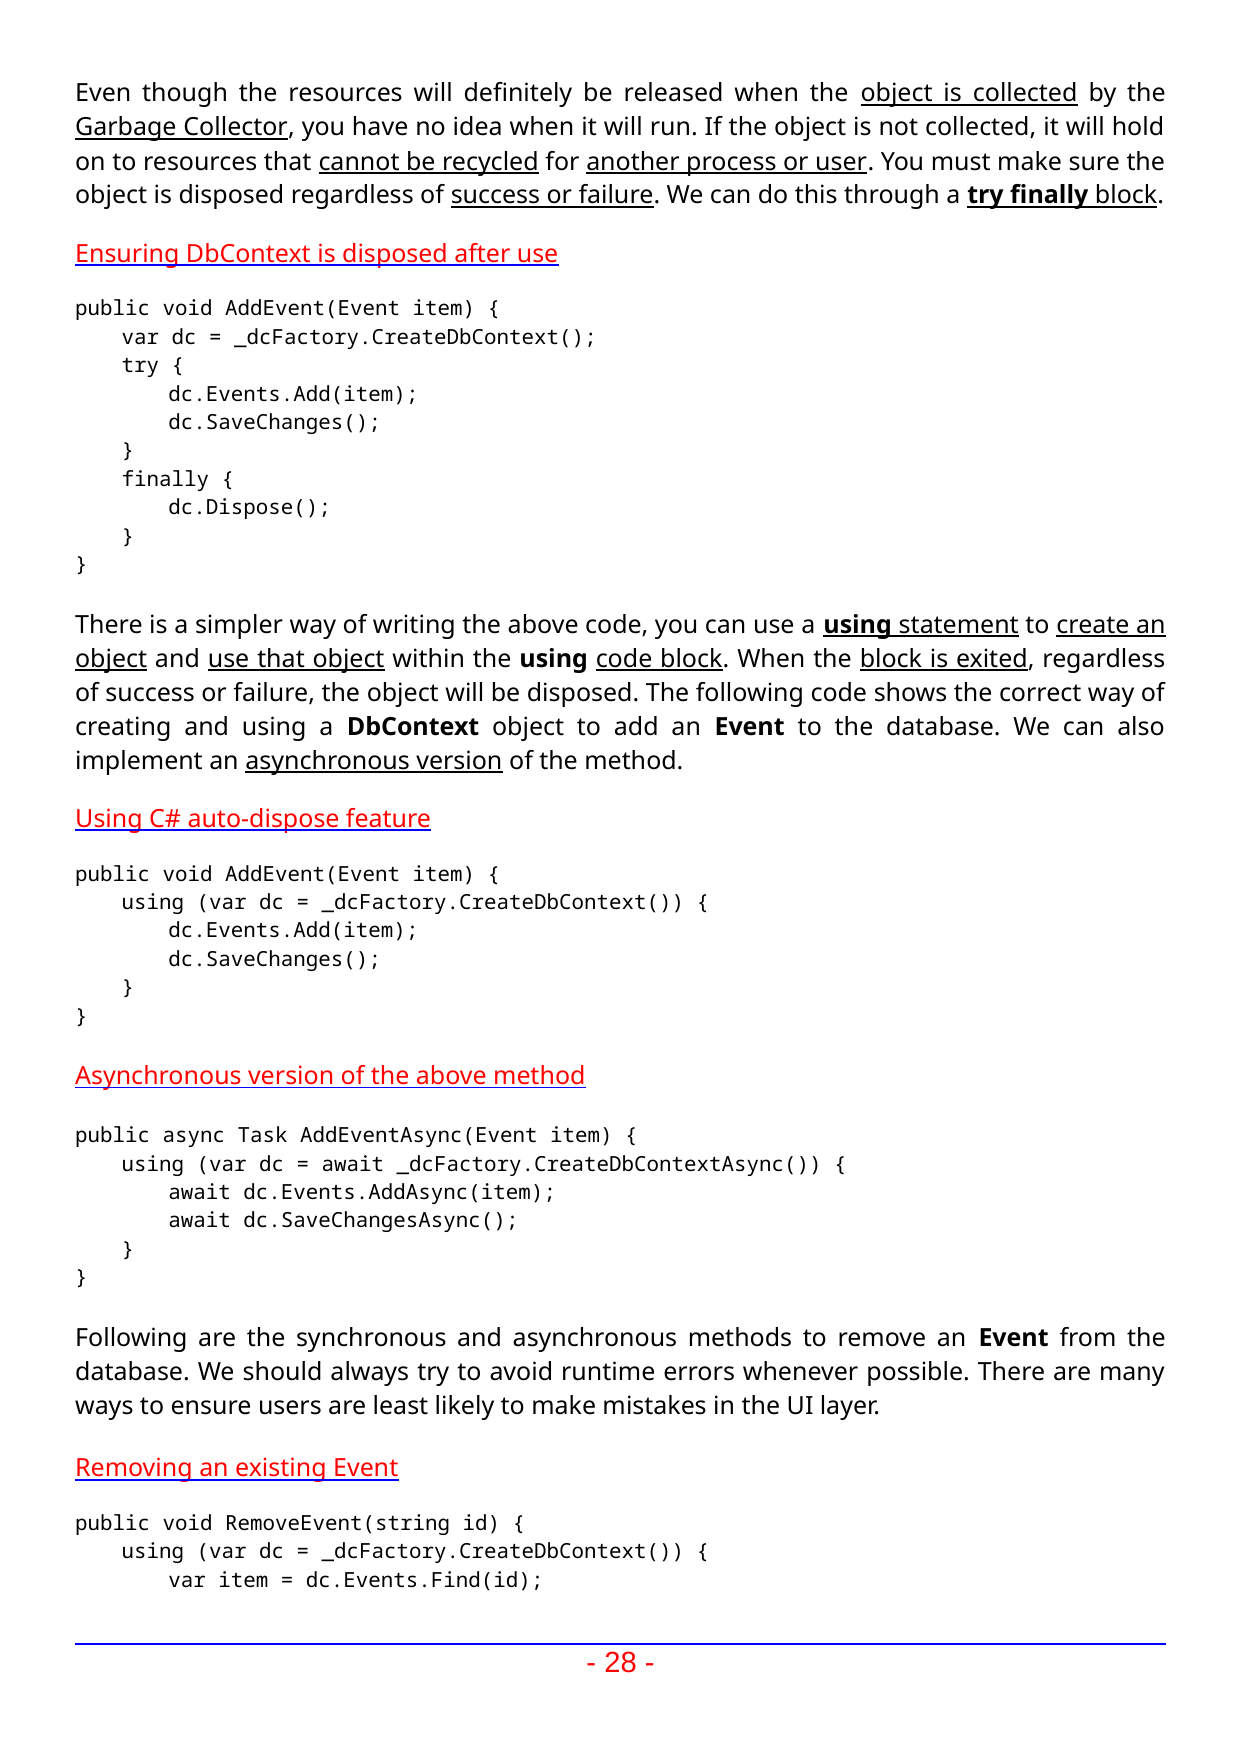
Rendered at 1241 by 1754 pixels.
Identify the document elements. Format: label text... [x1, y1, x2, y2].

text dc.SaveChanges(); [75, 944, 1166, 972]
text dc.Events.Add(item); [75, 916, 1166, 944]
text try { [75, 350, 1166, 379]
text public void AddEvent(Event item) { [75, 859, 1166, 887]
text dc.Dispose(); [75, 492, 1166, 521]
text Following are the synchronous and asynchronous methods to remove an Event from the database. We should always try to avoid runtime errors whenever possible. There are many ways to ensure users are least likely to make mistakes in the UI layer. [75, 1319, 1166, 1422]
text using (var dc = _dcFactory.CreateDbContext()) { [75, 887, 1166, 916]
text Removing an existing Event [75, 1450, 1166, 1484]
text dc.Events.Add(item); [75, 379, 1166, 407]
text dc.SaveChanges(); [75, 407, 1166, 436]
text Using C# auto-dispose feature [75, 801, 1166, 835]
text } [75, 521, 1166, 549]
text } [75, 972, 1166, 1001]
text } [75, 436, 1166, 464]
text var item = dc.Events.Find(id); [75, 1565, 1166, 1593]
text finally { [75, 464, 1166, 492]
text public void RemoveEvent(string id) { [75, 1508, 1166, 1537]
text using (var dc = _dcFactory.CreateDbContext()) { [75, 1537, 1166, 1565]
text Asynchronous version of the above method [75, 1058, 1166, 1092]
text There is a simpler way of writing the above code, you can use a using statement to create an object and use that object within the using code block. When the block is exited, regardless of success or failure, the object will be disposed. The following code shows the correct way of creating and using a DbContext object to add an Event to the database. We can also implement an asynchronous version of the method. [75, 606, 1166, 777]
text public void AddEvent(Event item) { [75, 293, 1166, 322]
text } [75, 1234, 1166, 1262]
text } [75, 549, 1166, 578]
text using (var dc = await _dcFactory.CreateDbContextAsync()) { [75, 1149, 1166, 1177]
text } [75, 1001, 1166, 1029]
text } [75, 1262, 1166, 1291]
text Even though the resources will definitely be released when the object is collected by the Garbage Collector, you have no idea when it will run. If the object is not collected, it will hold on to resources that cannot be recycled for another process or user. You must make sure the object is disposed regardless of success or failure. We can do this through a try finally block. [75, 75, 1166, 211]
text await dc.Events.AddAsync(item); [75, 1177, 1166, 1206]
text await dc.SaveChangesAsync(); [75, 1206, 1166, 1234]
text var dc = _dcFactory.CreateDbContext(); [75, 322, 1166, 350]
text Ensuring DbContext is disposed after use [75, 235, 1166, 269]
text public async Task AddEventAsync(Event item) { [75, 1120, 1166, 1149]
